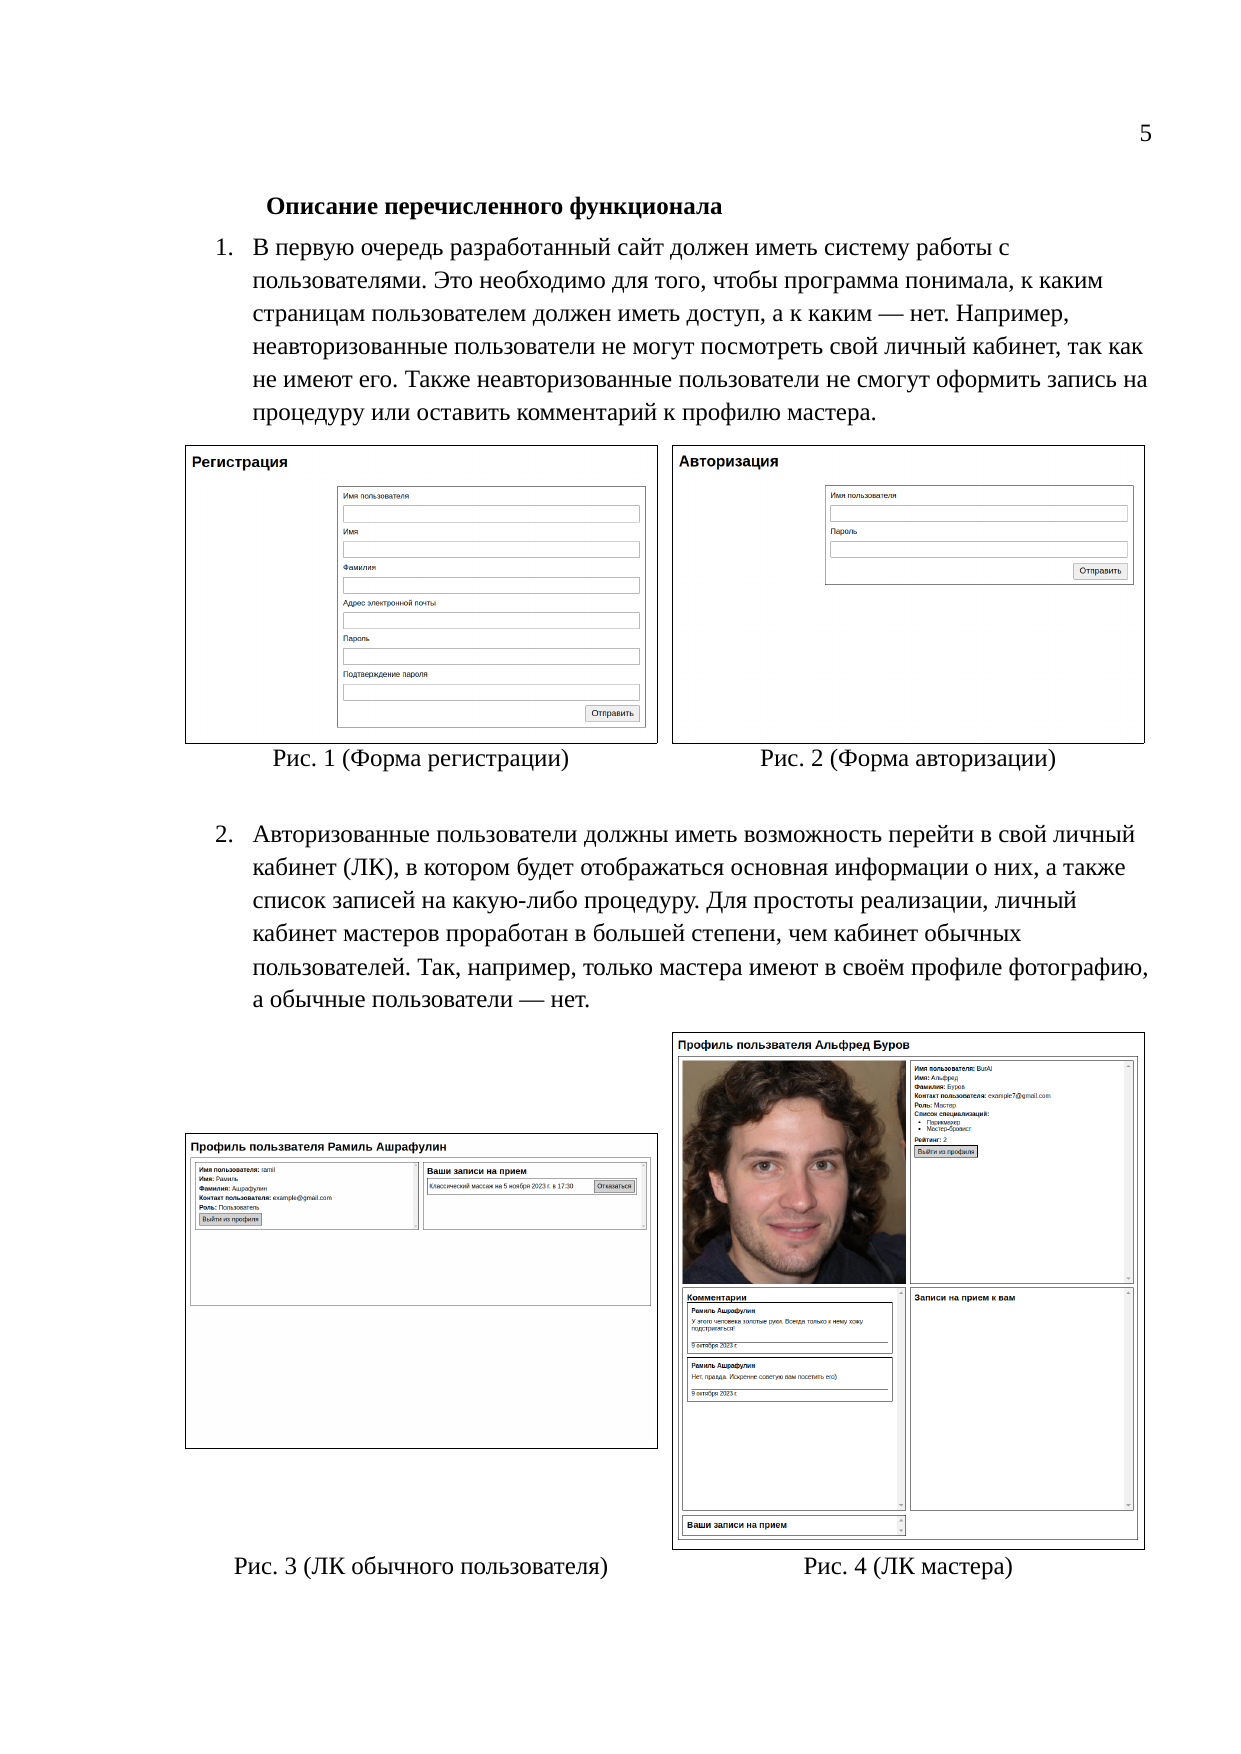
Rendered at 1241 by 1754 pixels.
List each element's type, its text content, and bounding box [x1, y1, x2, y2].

table_header [664, 1032, 672, 1549]
table_cell Рис. 1 (Форма регистрации) [177, 743, 664, 772]
table_cell Рис. 3 (ЛК обычного пользователя) [177, 1550, 664, 1582]
table_header [186, 446, 657, 743]
table_header [658, 445, 664, 743]
picture [187, 448, 654, 740]
table_cell Рис. 4 (ЛК мастера) [664, 1550, 1152, 1582]
list В первую очередь разработанный сайт должен иметь систему работы с пользователями. Это необходимо для того, чтобы программа понимала, к каким страницам пользователем должен иметь доступ, а к каким — нет. Например, неавторизованные пользователи не могут посмотреть свой личный кабинет, так как не имеют его. Также неавторизованные пользователи не смогут оформить запись на процедуру или оставить комментарий к профилю мастера. [215, 232, 1152, 426]
picture [675, 1035, 1142, 1547]
table_header [1145, 445, 1152, 743]
table_cell Рис. 2 (Форма авторизации) [664, 743, 1152, 772]
subtitle Описание перечисленного функционала [177, 191, 1152, 220]
table_header [664, 445, 672, 743]
picture [187, 1136, 654, 1446]
table_header [1145, 1032, 1152, 1549]
list Авторизованные пользователи должны иметь возможность перейти в свой личный кабинет (ЛК), в котором будет отображаться основная информации о них, а также список записей на какую-либо процедуру. Для простоты реализации, личный кабинет мастеров проработан в большей степени, чем кабинет обычных пользователей. Так, например, только мастера имеют в своём профиле фотографию, а обычные пользователи — нет. [215, 819, 1152, 1013]
picture [674, 447, 1142, 741]
table_header [177, 445, 185, 743]
table_header [177, 1032, 664, 1549]
